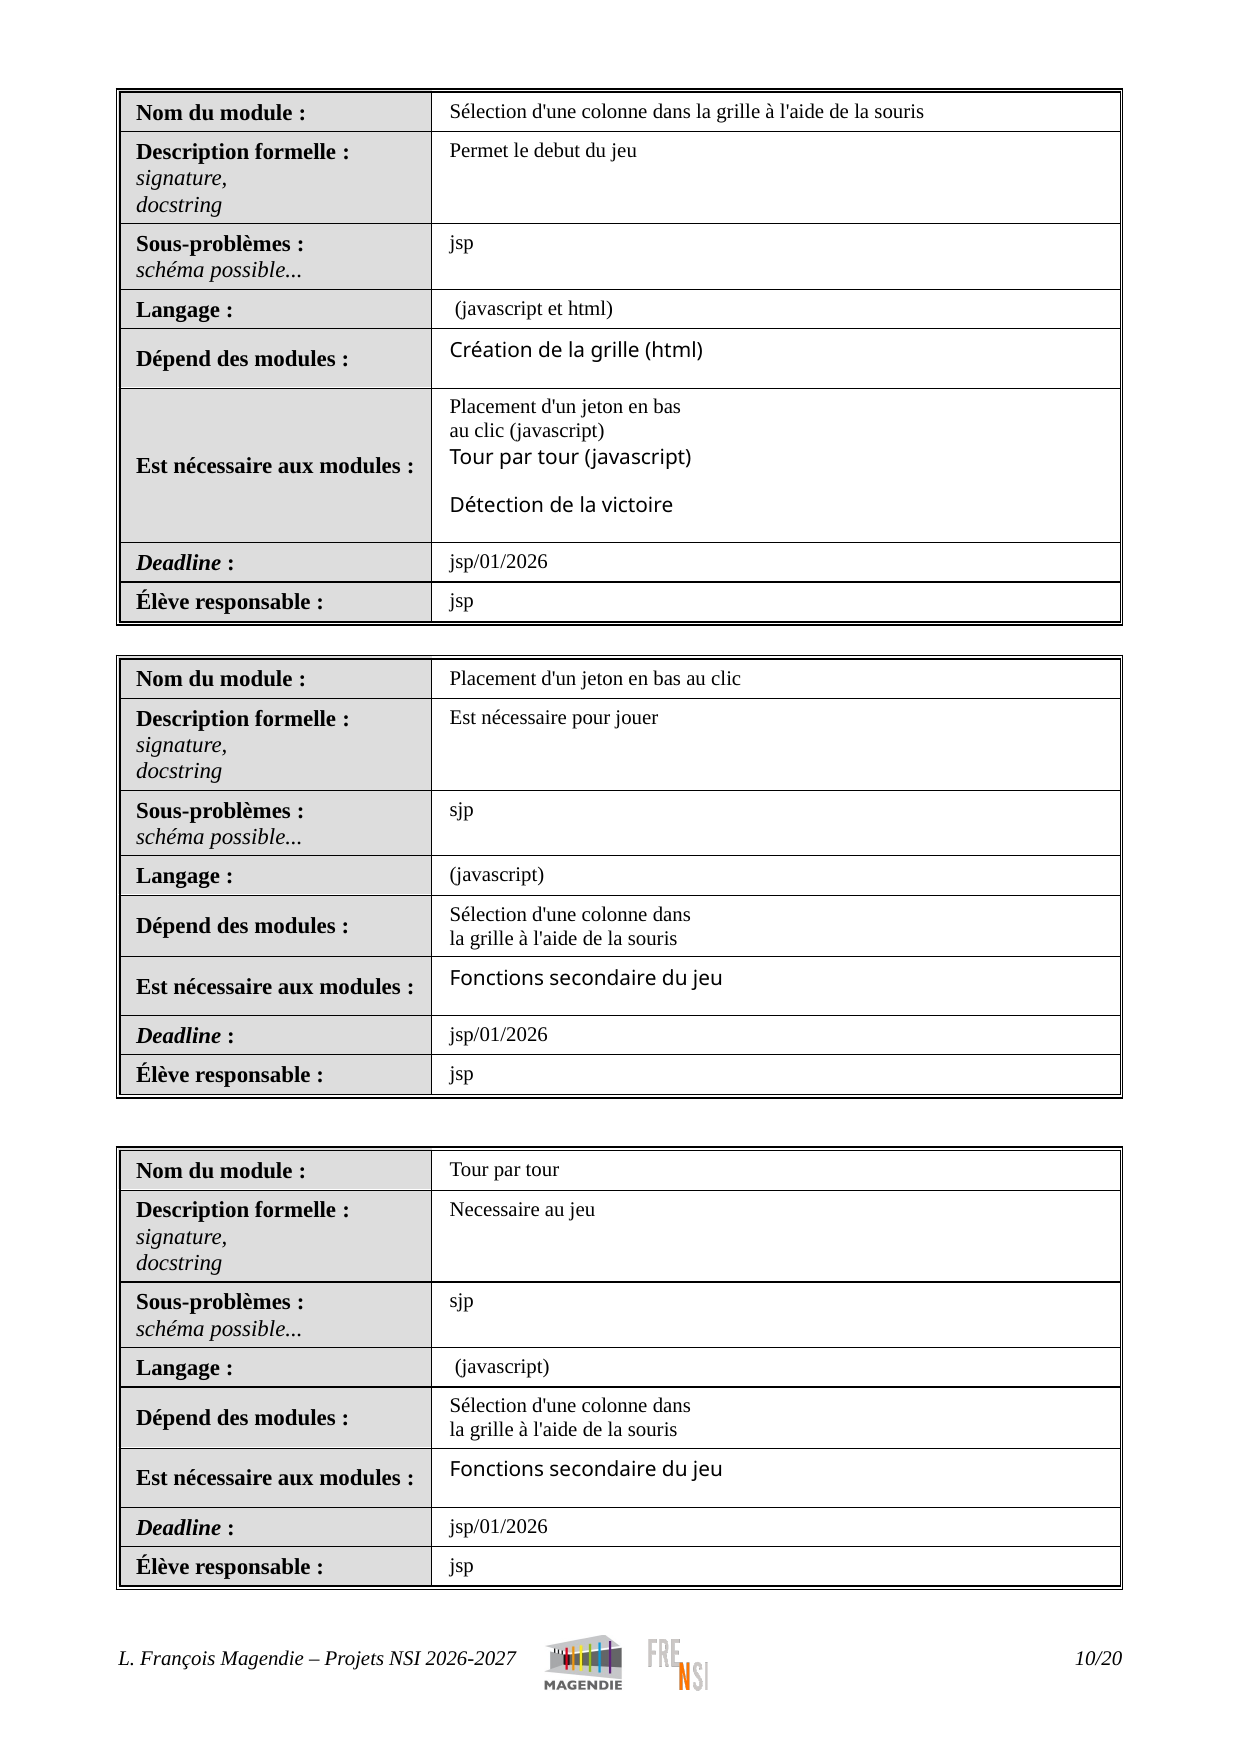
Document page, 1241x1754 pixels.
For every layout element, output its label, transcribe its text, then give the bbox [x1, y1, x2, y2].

table_cell Sous-problèmes : schéma possible... [121, 791, 431, 855]
table_cell (javascript) [432, 856, 1120, 894]
table_cell Est nécessaire aux modules : [121, 1449, 431, 1507]
table_cell jsp [432, 224, 1120, 289]
table_cell jsp/01/2026 [432, 1508, 1120, 1546]
table_cell Est nécessaire aux modules : [121, 389, 431, 542]
table_cell jsp [432, 583, 1120, 621]
table_cell (javascript) [432, 1348, 1120, 1386]
table_cell Deadline : [121, 1508, 431, 1546]
table_cell Langage : [121, 1348, 431, 1386]
table_header Nom du module : [121, 1151, 431, 1189]
table_cell Fonctions secondaire du jeu [432, 1449, 1120, 1507]
table_cell Dépend des modules : [121, 329, 431, 387]
table_cell Est nécessaire pour jouer [432, 699, 1120, 790]
table_cell Description formelle : signature, docstring [121, 1191, 431, 1281]
table_cell Langage : [121, 856, 431, 894]
table_cell jsp [432, 1055, 1120, 1094]
table_cell Langage : [121, 290, 431, 328]
table_cell Description formelle : signature, docstring [121, 132, 431, 223]
table_cell Élève responsable : [121, 1055, 431, 1094]
table_cell Deadline : [121, 543, 431, 581]
table_cell Élève responsable : [121, 583, 431, 621]
table_cell Dépend des modules : [121, 1388, 431, 1447]
table_header Nom du module : [121, 93, 431, 131]
picture [532, 1635, 633, 1695]
table_cell jsp/01/2026 [432, 1016, 1120, 1054]
table_header Placement d'un jeton en bas au clic [432, 660, 1120, 698]
table_header Sélection d'une colonne dans la grille à l'aide de la souris [432, 93, 1120, 131]
table_cell Dépend des modules : [121, 896, 431, 956]
table_cell Description formelle : signature, docstring [121, 699, 431, 790]
table_cell Deadline : [121, 1016, 431, 1054]
table_header Nom du module : [121, 660, 431, 698]
table_cell sjp [432, 791, 1120, 855]
table_cell Permet le debut du jeu [432, 132, 1120, 223]
table_cell Fonctions secondaire du jeu [432, 957, 1120, 1015]
table_cell Sous-problèmes : schéma possible... [121, 224, 431, 289]
table_cell Placement d'un jeton en bas au clic (javascript) Tour par tour (javascript) Détection de la victoire [432, 389, 1120, 542]
table_cell Sous-problèmes : schéma possible... [121, 1283, 431, 1347]
table_header Tour par tour [432, 1151, 1120, 1189]
table_cell Élève responsable : [121, 1547, 431, 1585]
table_cell Sélection d'une colonne dans la grille à l'aide de la souris [432, 896, 1120, 956]
table_cell jsp [432, 1547, 1120, 1585]
table_cell Création de la grille (html) [432, 329, 1120, 387]
table_cell Sélection d'une colonne dans la grille à l'aide de la souris [432, 1388, 1120, 1447]
table_cell Est nécessaire aux modules : [121, 957, 431, 1015]
picture [648, 1639, 708, 1691]
table_cell jsp/01/2026 [432, 543, 1120, 581]
table_cell Necessaire au jeu [432, 1191, 1120, 1281]
table_cell sjp [432, 1283, 1120, 1347]
table_cell (javascript et html) [432, 290, 1120, 328]
